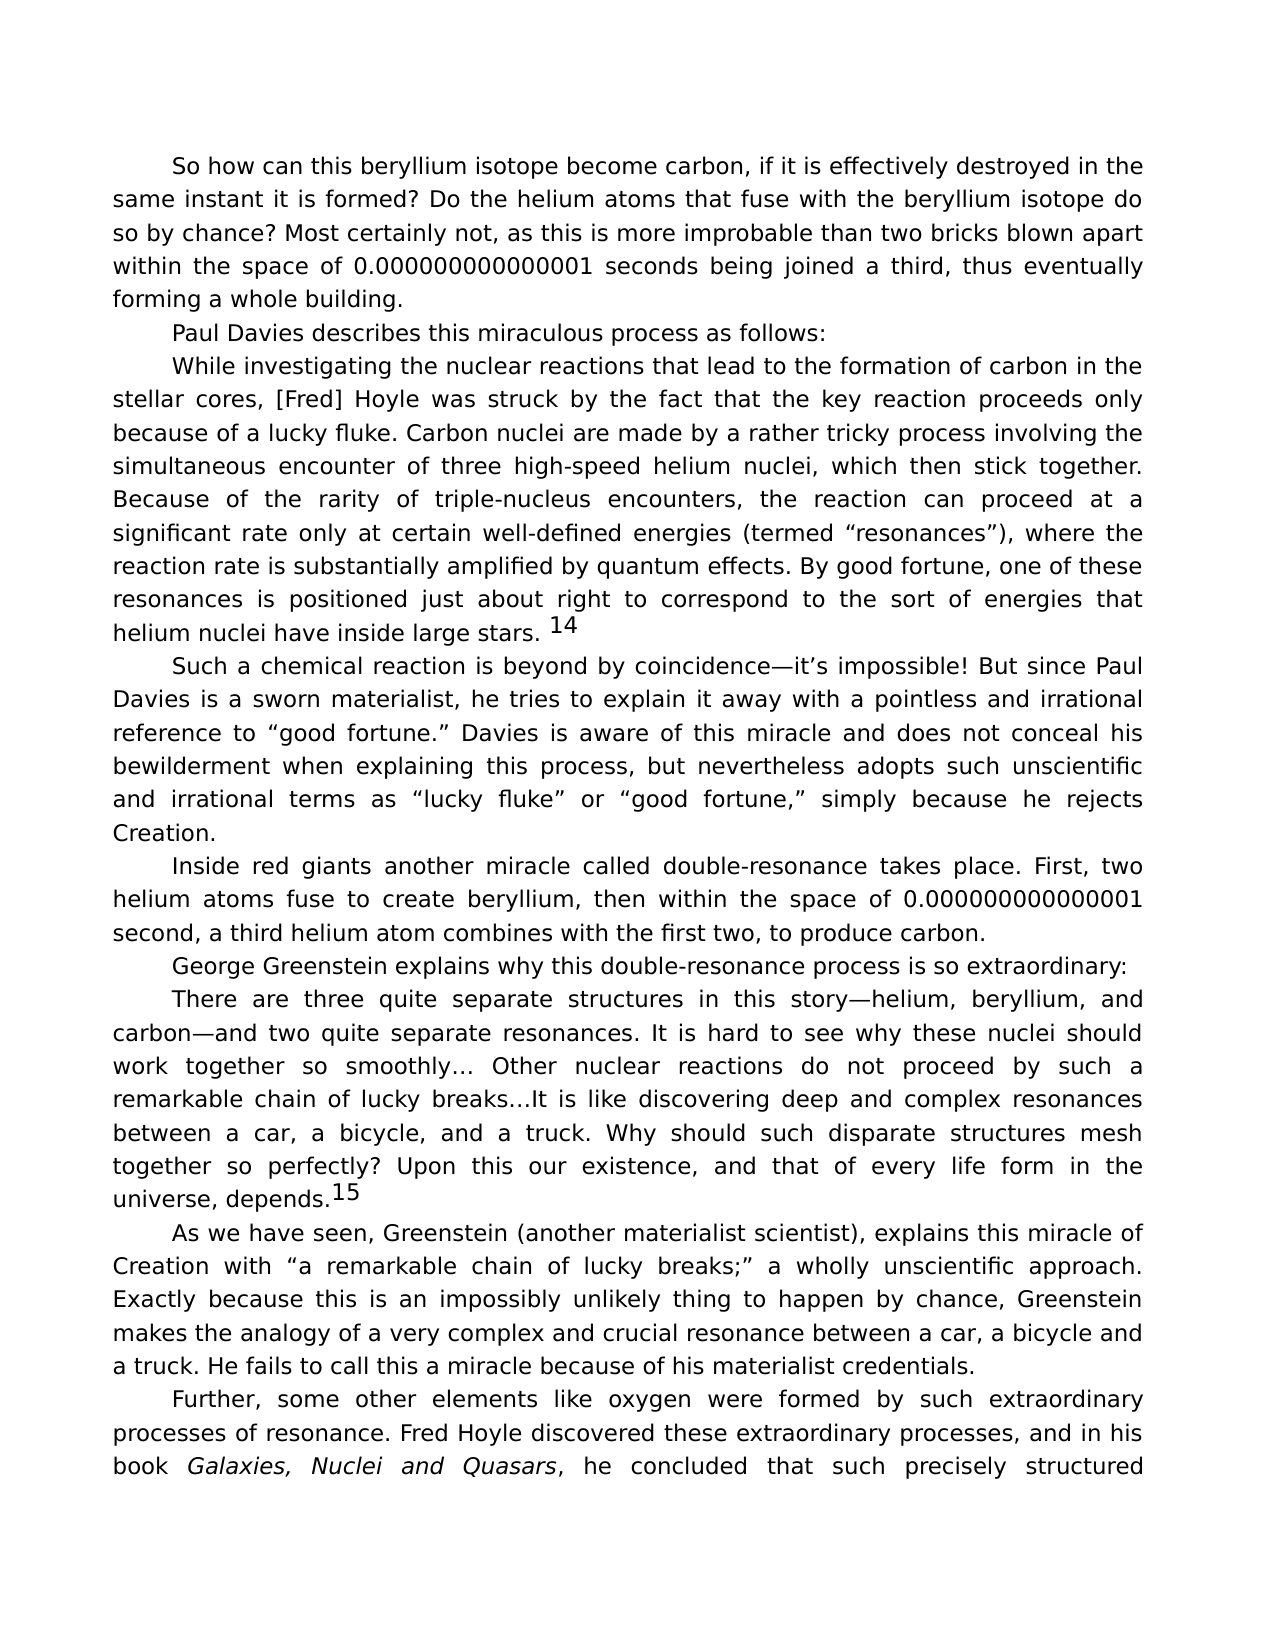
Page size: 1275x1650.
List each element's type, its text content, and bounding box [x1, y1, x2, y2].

text Paul Davies describes this miraculous process as follows: [112, 314, 1145, 348]
text George Greenstein explains why this double-resonance process is so extraordinary: [112, 948, 1145, 981]
text Such a chemical reaction is beyond by coincidence—it’s impossible! But since Paul Davies is a sworn materialist, he tries to explain it away with a pointless and irrational reference to “good fortune.” Davies is aware of this miracle and does not conceal his bewilderment when explaining this process, but nevertheless adopts such unscientific and irrational terms as “lucky fluke” or “good fortune,” simply because he rejects Creation. [112, 648, 1145, 848]
text While investigating the nuclear reactions that lead to the formation of carbon in the stellar cores, [Fred] Hoyle was struck by the fact that the key reaction proceeds only because of a lucky fluke. Carbon nuclei are made by a rather tricky process involving the simultaneous encounter of three high-speed helium nuclei, which then stick together. Because of the rarity of triple-nucleus encounters, the reaction can proceed at a significant rate only at certain well-defined energies (termed “resonances”), where the reaction rate is substantially amplified by quantum effects. By good fortune, one of these resonances is positioned just about right to correspond to the sort of energies that helium nuclei have inside large stars. 14 [112, 348, 1145, 648]
text Inside red giants another miracle called double-resonance takes place. First, two helium atoms fuse to create beryllium, then within the space of 0.000000000000001 second, a third helium atom combines with the first two, to produce carbon. [112, 848, 1145, 948]
text So how can this beryllium isotope become carbon, if it is effectively destroyed in the same instant it is formed? Do the helium atoms that fuse with the beryllium isotope do so by chance? Most certainly not, as this is more improbable than two bricks blown apart within the space of 0.000000000000001 seconds being joined a third, thus eventually forming a whole building. [112, 148, 1145, 314]
text There are three quite separate structures in this story—helium, beryllium, and carbon—and two quite separate resonances. It is hard to see why these nuclei should work together so smoothly… Other nuclear reactions do not proceed by such a remarkable chain of lucky breaks…It is like discovering deep and complex resonances between a car, a bicycle, and a truck. Why should such disparate structures mesh together so perfectly? Upon this our existence, and that of every life form in the universe, depends.15 [112, 981, 1145, 1214]
text As we have seen, Greenstein (another materialist scientist), explains this miracle of Creation with “a remarkable chain of lucky breaks;” a wholly unscientific approach. Exactly because this is an impossibly unlikely thing to happen by chance, Greenstein makes the analogy of a very complex and crucial resonance between a car, a bicycle and a truck. He fails to call this a miracle because of his materialist credentials. [112, 1214, 1145, 1381]
text Further, some other elements like oxygen were formed by such extraordinary processes of resonance. Fred Hoyle discovered these extraordinary processes, and in his book Galaxies, Nuclei and Quasars, he concluded that such precisely structured [112, 1381, 1145, 1481]
